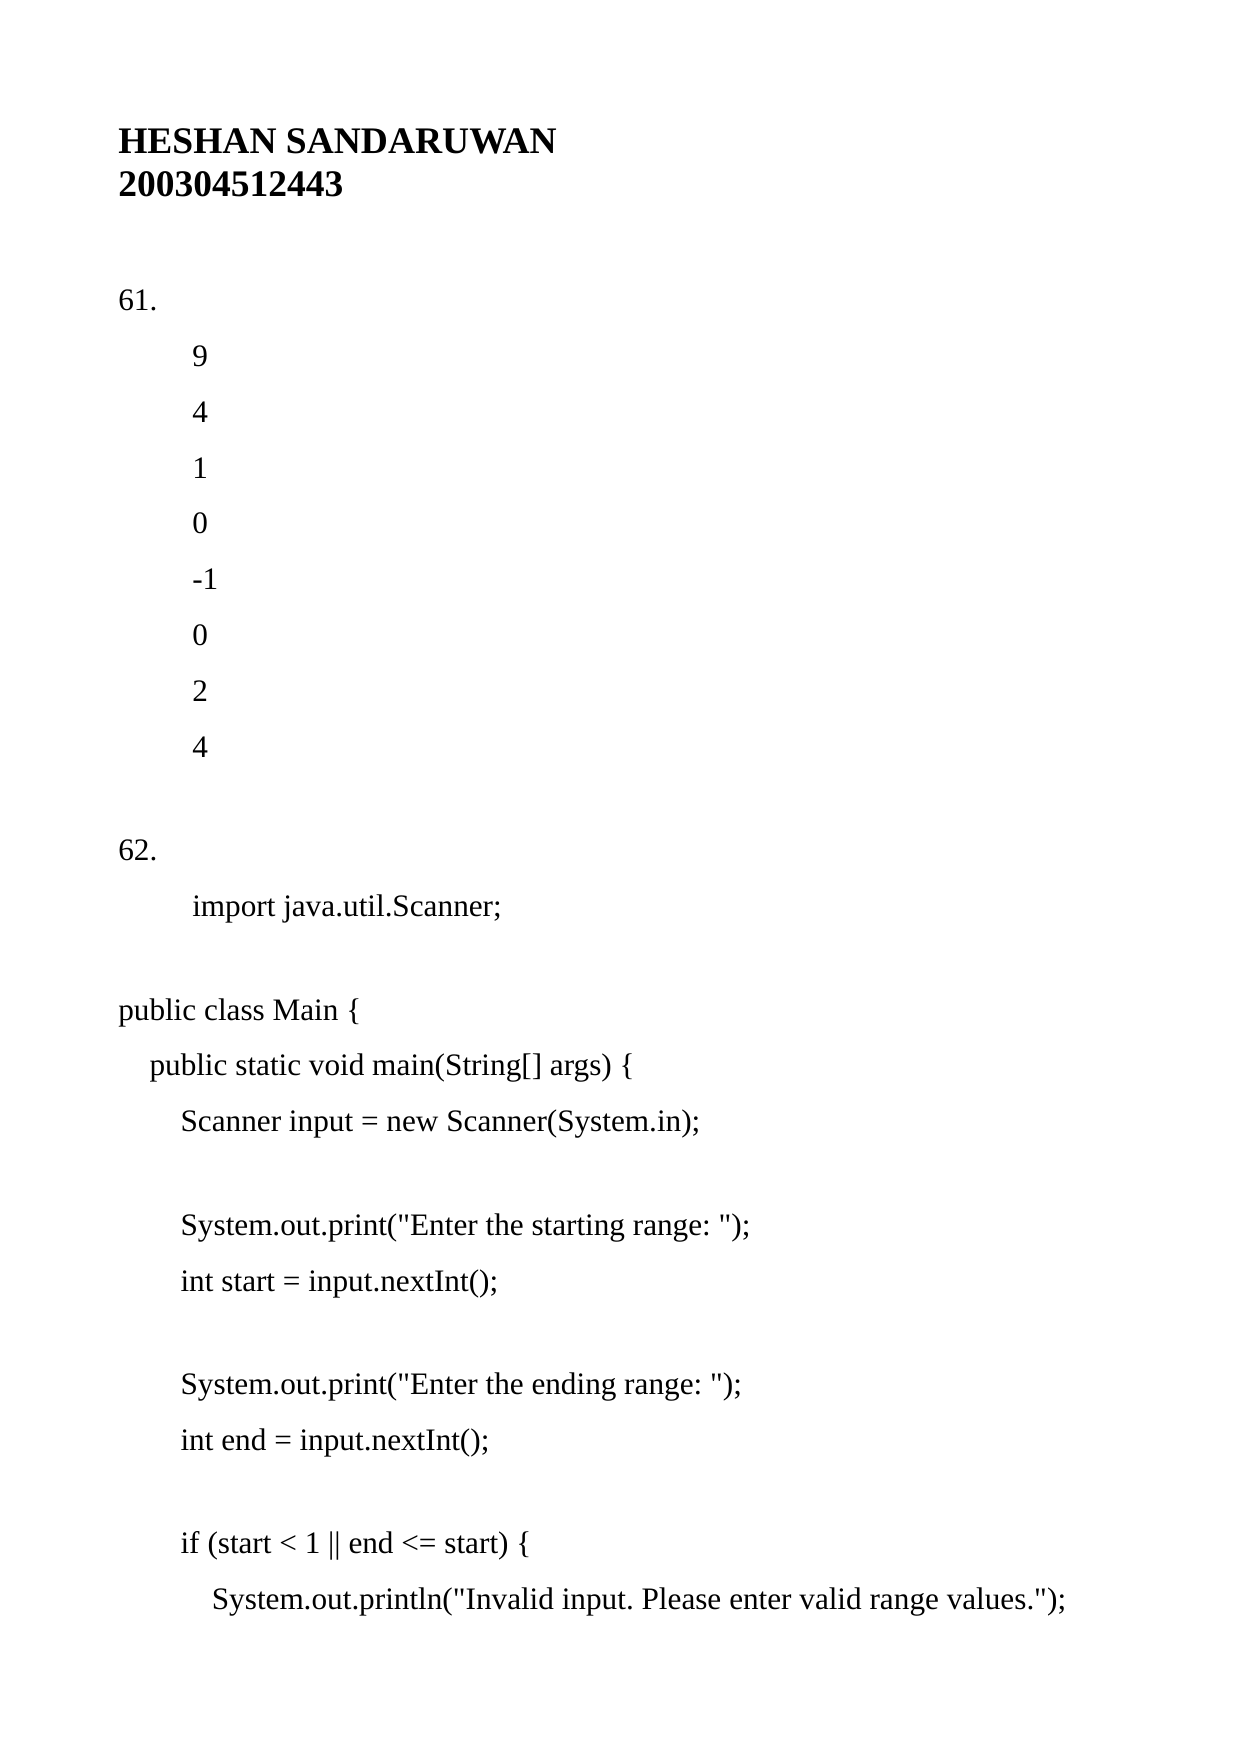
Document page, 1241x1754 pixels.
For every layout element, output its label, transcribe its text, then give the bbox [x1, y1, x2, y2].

text 61. [118, 281, 1122, 317]
text -1 [118, 561, 1122, 597]
text 1 [118, 449, 1122, 485]
text 0 [118, 616, 1122, 652]
text 9 [118, 337, 1122, 373]
text 4 [118, 728, 1122, 764]
text int end = input.nextInt(); [118, 1421, 1122, 1457]
text System.out.print("Enter the ending range: "); [118, 1365, 1122, 1401]
text public static void main(String[] args) { [118, 1047, 1122, 1083]
text public class Main { [118, 991, 1122, 1027]
text System.out.println("Invalid input. Please enter valid range values."); [118, 1580, 1122, 1616]
text import java.util.Scanner; [118, 887, 1122, 923]
text 0 [118, 505, 1122, 541]
text System.out.print("Enter the starting range: "); [118, 1206, 1122, 1242]
text 2 [118, 672, 1122, 708]
text int start = input.nextInt(); [118, 1262, 1122, 1298]
text 62. [118, 832, 1122, 867]
text if (start < 1 || end <= start) { [118, 1524, 1122, 1560]
text 4 [118, 393, 1122, 429]
text Scanner input = new Scanner(System.in); [118, 1102, 1122, 1138]
